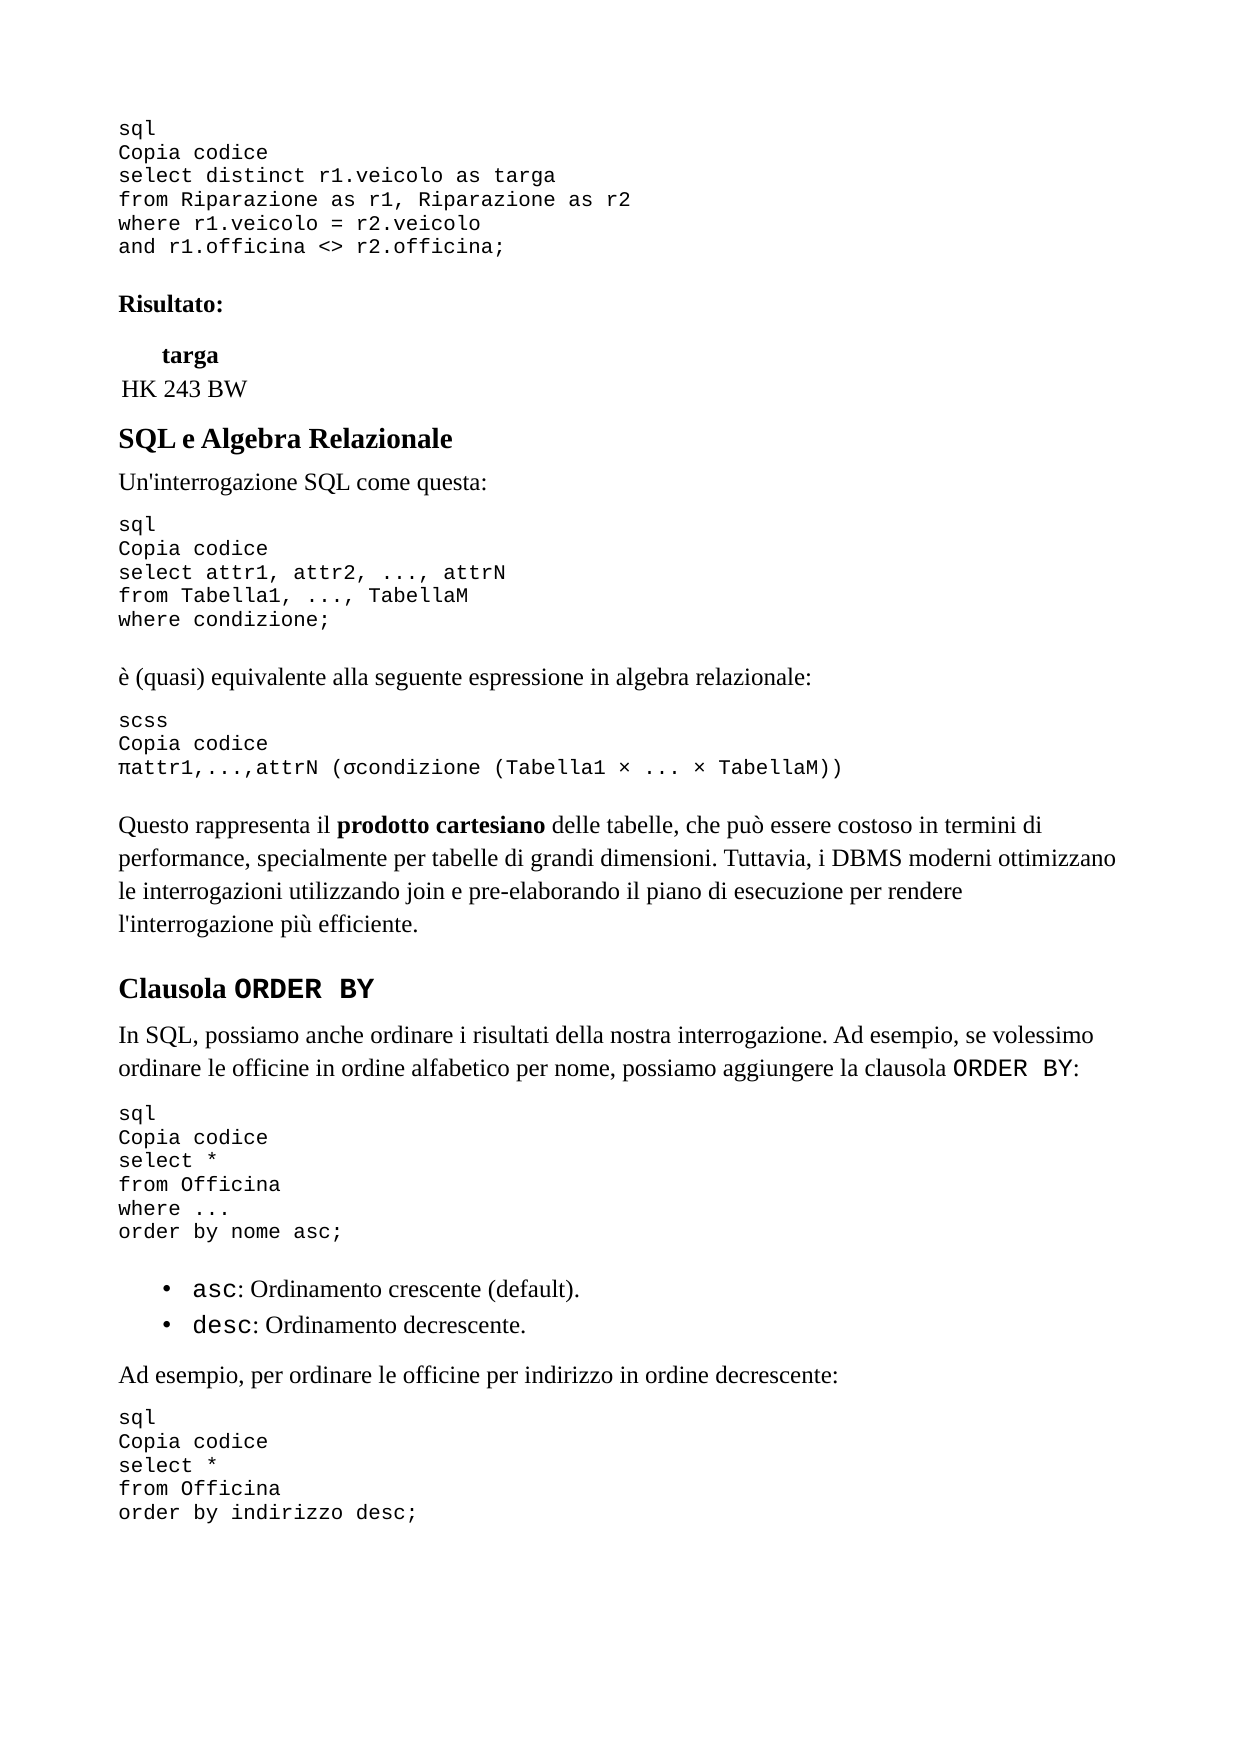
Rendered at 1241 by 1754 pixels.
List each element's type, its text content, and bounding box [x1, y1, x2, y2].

text sql [118, 118, 1122, 142]
text Copia codice [118, 733, 1122, 757]
text order by indirizzo desc; [118, 1502, 1122, 1526]
text from Officina [118, 1174, 1122, 1198]
text sql [118, 514, 1122, 538]
text πattr1,...,attrN (σcondizione (Tabella1 × ... × TabellaM)) [118, 757, 1122, 781]
text sql [118, 1103, 1122, 1127]
text scss [118, 710, 1122, 733]
text Copia codice [118, 1127, 1122, 1150]
text Copia codice [118, 1431, 1122, 1455]
text from Officina [118, 1478, 1122, 1502]
text Copia codice [118, 538, 1122, 562]
text from Riparazione as r1, Riparazione as r2 [118, 189, 1122, 213]
text where r1.veicolo = r2.veicolo [118, 213, 1122, 236]
text In SQL, possiamo anche ordinare i risultati della nostra interrogazione. Ad esempio, se volessimo ordinare le officine in ordine alfabetico per nome, possiamo aggiungere la clausola ORDER BY: [118, 1020, 1122, 1084]
text è (quasi) equivalente alla seguente espressione in algebra relazionale: [118, 662, 1122, 691]
text Ad esempio, per ordinare le officine per indirizzo in ordine decrescente: [118, 1360, 1122, 1388]
text from Tabella1, ..., TabellaM [118, 585, 1122, 609]
text Copia codice [118, 142, 1122, 165]
table_cell HK 243 BW [118, 372, 262, 406]
table_header targa [118, 337, 262, 372]
text Questo rappresenta il prodotto cartesiano delle tabelle, che può essere costoso in termini di performance, specialmente per tabelle di grandi dimensioni. Tuttavia, i DBMS moderni ottimizzano le interrogazioni utilizzando join e pre-elaborando il piano di esecuzione per rendere l'interrogazione più efficiente. [118, 810, 1122, 938]
text Un'interrogazione SQL come questa: [118, 467, 1122, 496]
subtitle Clausola ORDER BY [118, 971, 1122, 1007]
text and r1.officina <> r2.officina; [118, 236, 1122, 260]
text where condizione; [118, 609, 1122, 633]
text select distinct r1.veicolo as targa [118, 165, 1122, 189]
subtitle SQL e Algebra Relazionale [118, 421, 1122, 454]
list asc: Ordinamento crescente (default). [162, 1274, 1122, 1305]
text where ... [118, 1198, 1122, 1221]
list desc: Ordinamento decrescente. [162, 1310, 1122, 1341]
text select attr1, attr2, ..., attrN [118, 562, 1122, 585]
text select * [118, 1455, 1122, 1478]
text sql [118, 1407, 1122, 1431]
text order by nome asc; [118, 1221, 1122, 1245]
text select * [118, 1150, 1122, 1174]
text Risultato: [118, 289, 1122, 318]
